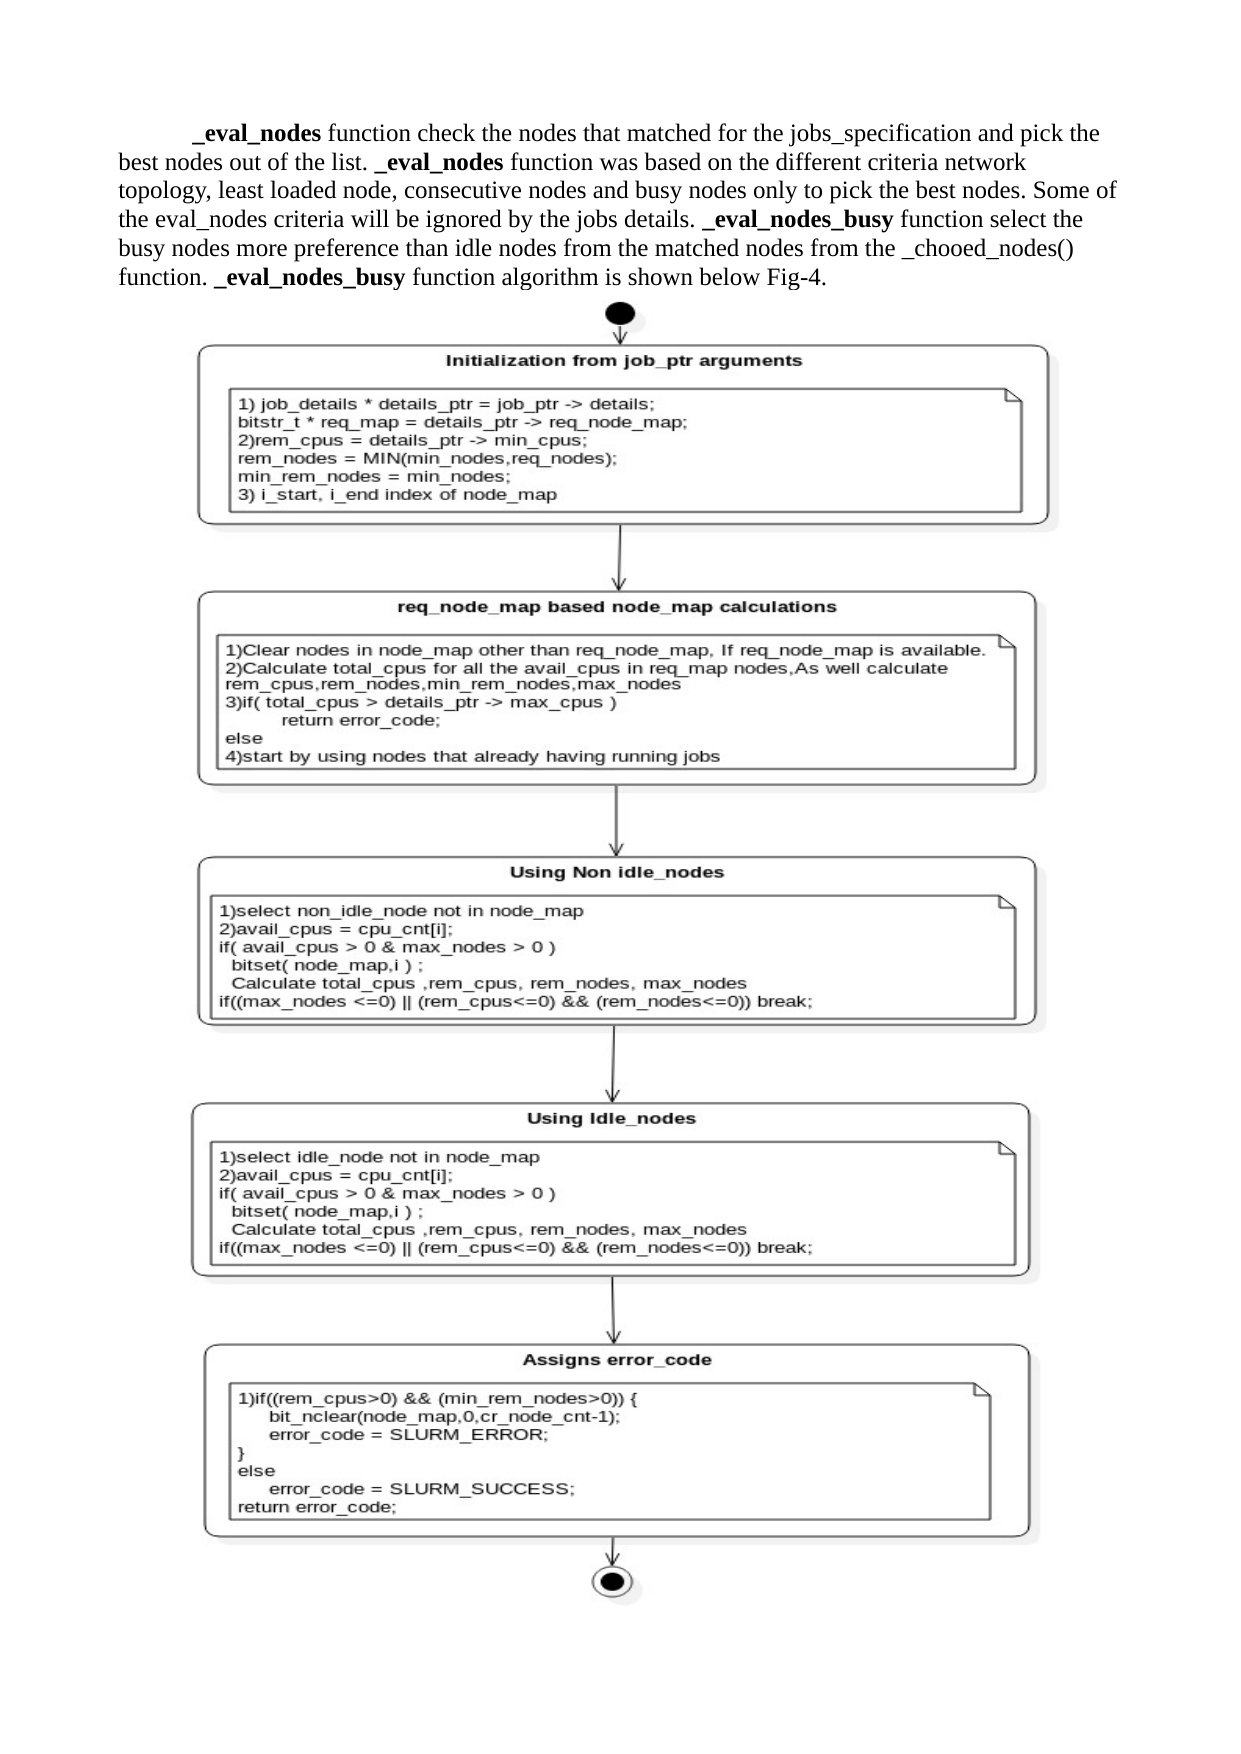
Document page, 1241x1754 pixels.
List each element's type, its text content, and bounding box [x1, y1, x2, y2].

picture [177, 290, 1064, 1609]
text _eval_nodes function check the nodes that matched for the jobs_specification and pick the best nodes out of the list. _eval_nodes function was based on the different criteria network topology, least loaded node, consecutive nodes and busy nodes only to pick the best nodes. Some of the eval_nodes criteria will be ignored by the jobs details. _eval_nodes_busy function select the busy nodes more preference than idle nodes from the matched nodes from the _chooed_nodes() function. _eval_nodes_busy function algorithm is shown below Fig-4. [118, 118, 1122, 291]
